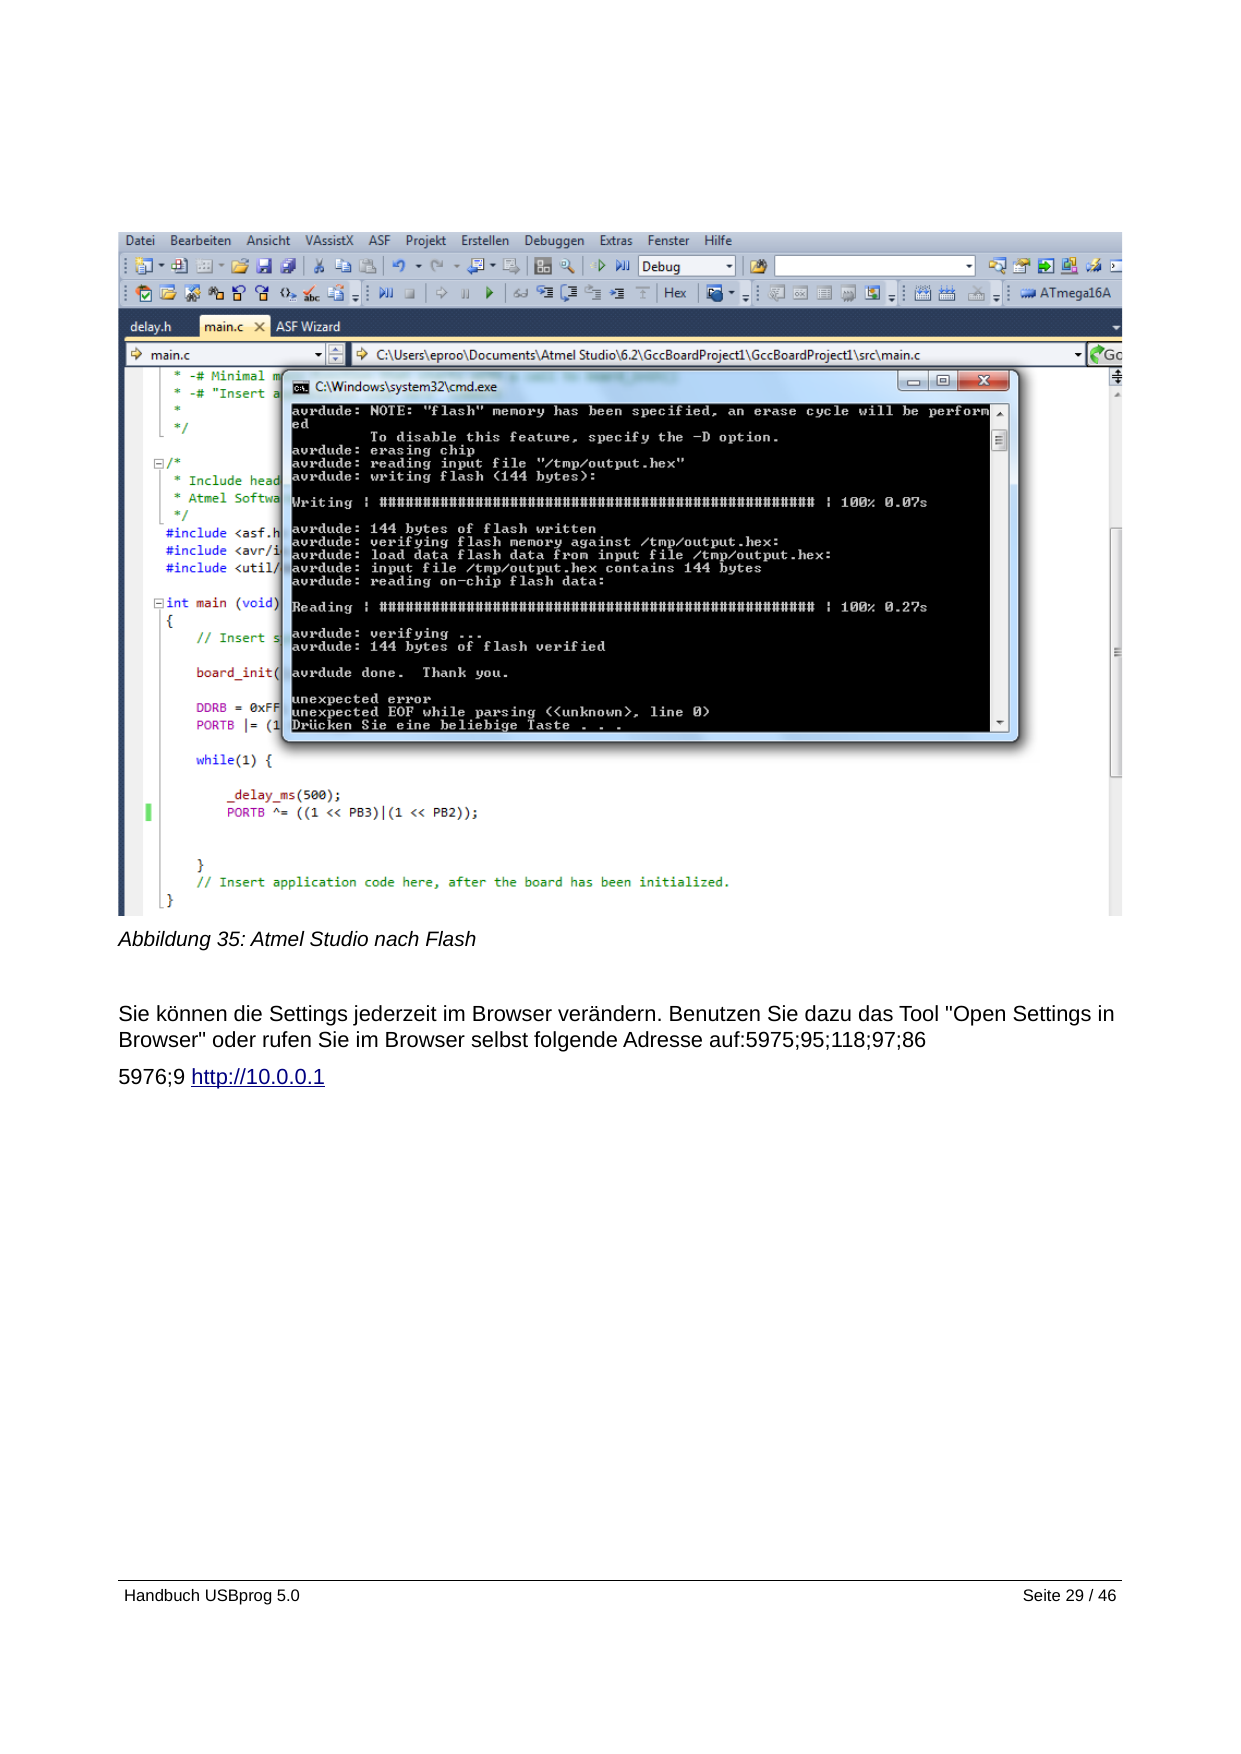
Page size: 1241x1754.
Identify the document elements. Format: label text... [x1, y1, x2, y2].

text Sie können die Settings jederzeit im Browser verändern. Benutzen Sie dazu das Tool "Open Settings in Browser" oder rufen Sie im Browser selbst folgende Adresse auf:5975;95;118;97;86 [118, 1001, 1122, 1052]
text 5976;9 http://10.0.0.1 [118, 1064, 1122, 1089]
picture [118, 232, 1123, 916]
text Abbildung 35: Atmel Studio nach Flash [118, 916, 1122, 951]
